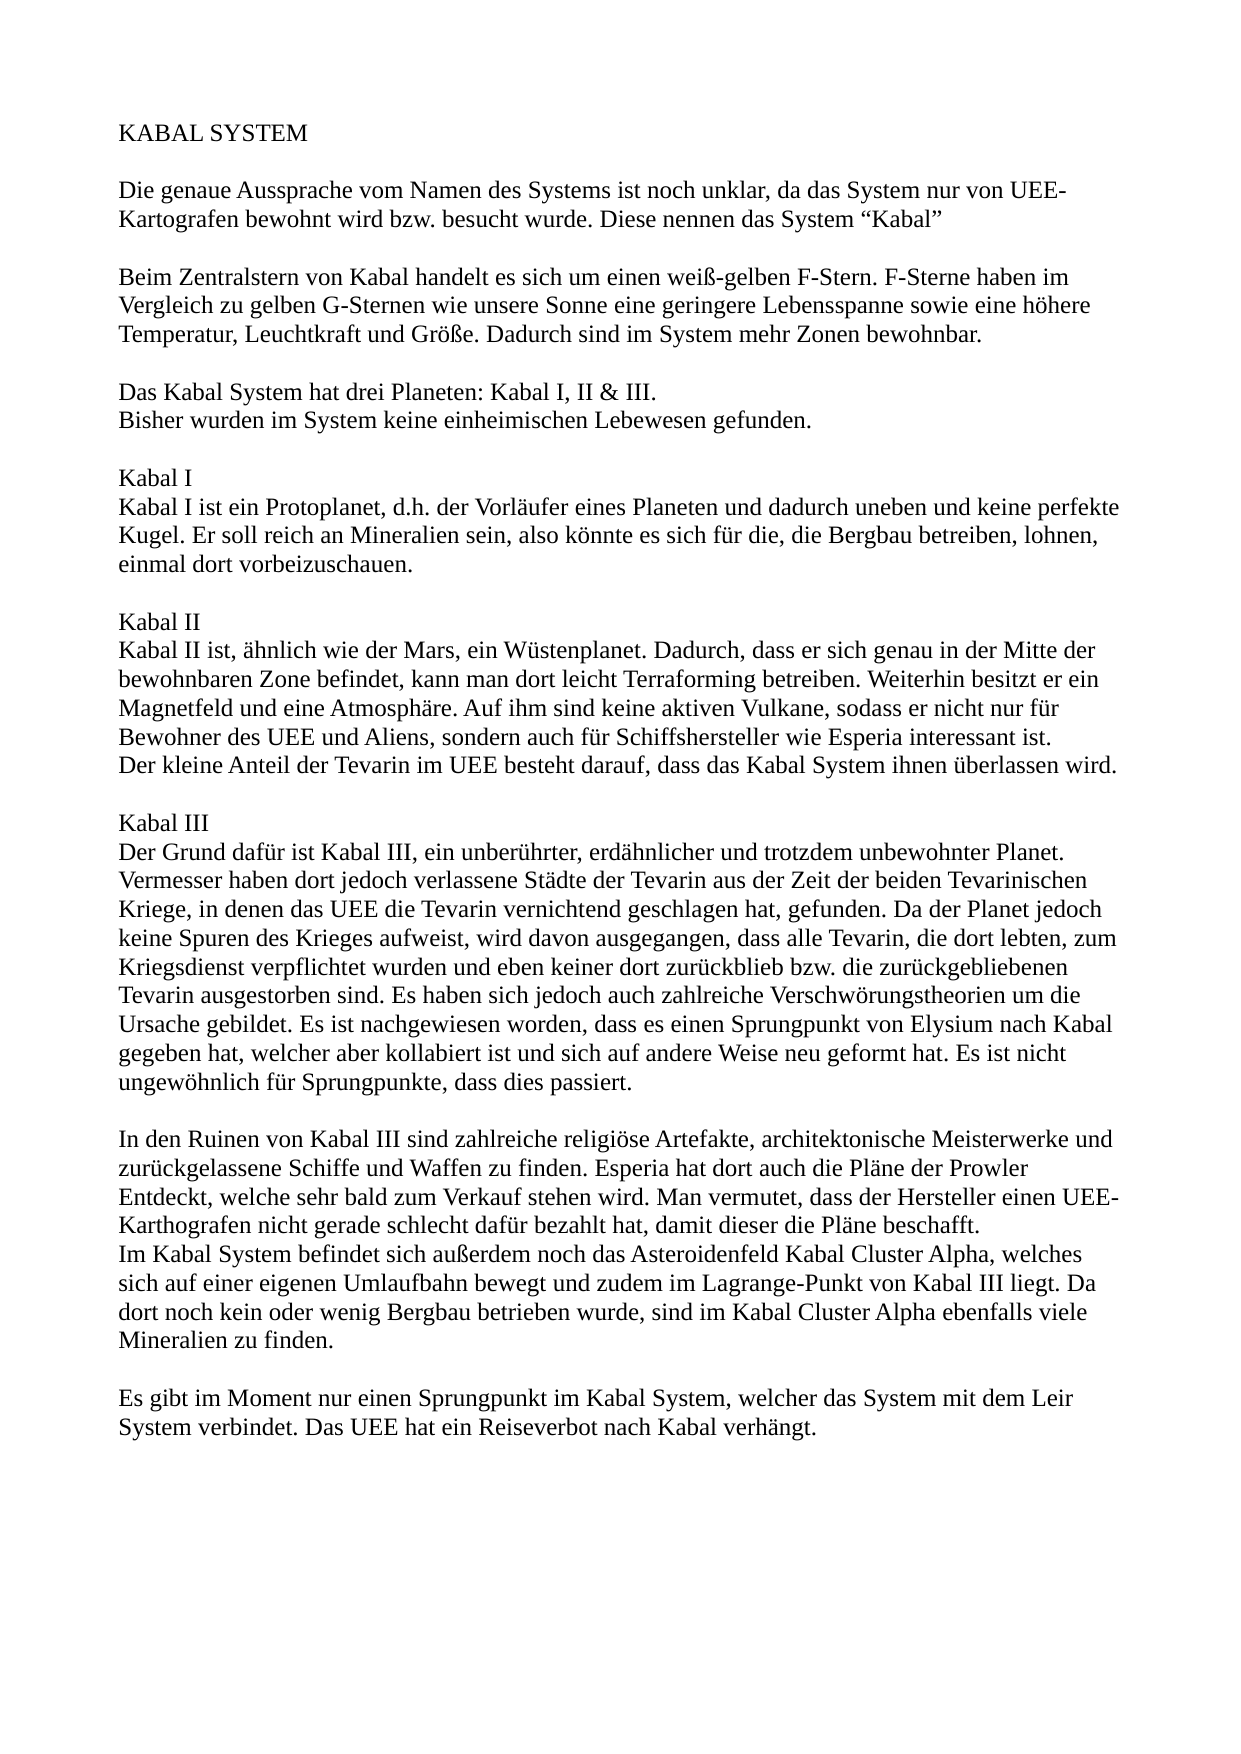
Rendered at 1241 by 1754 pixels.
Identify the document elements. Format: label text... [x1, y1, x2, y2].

text In den Ruinen von Kabal III sind zahlreiche religiöse Artefakte, architektonische Meisterwerke und zurückgelassene Schiffe und Waffen zu finden. Esperia hat dort auch die Pläne der Prowler Entdeckt, welche sehr bald zum Verkauf stehen wird. Man vermutet, dass der Hersteller einen UEE-Karthografen nicht gerade schlecht dafür bezahlt hat, damit dieser die Pläne beschafft. [118, 1124, 1122, 1239]
text KABAL SYSTEM [118, 118, 1122, 147]
text Kabal II [118, 607, 1122, 636]
text Bisher wurden im System keine einheimischen Lebewesen gefunden. [118, 406, 1122, 434]
text Der kleine Anteil der Tevarin im UEE besteht darauf, dass das Kabal System ihnen überlassen wird. [118, 751, 1122, 779]
text Im Kabal System befindet sich außerdem noch das Asteroidenfeld Kabal Cluster Alpha, welches sich auf einer eigenen Umlaufbahn bewegt und zudem im Lagrange-Punkt von Kabal III liegt. Da dort noch kein oder wenig Bergbau betrieben wurde, sind im Kabal Cluster Alpha ebenfalls viele Mineralien zu finden. [118, 1239, 1122, 1354]
text Kabal I [118, 463, 1122, 492]
text Das Kabal System hat drei Planeten: Kabal I, II & III. [118, 377, 1122, 406]
text Der Grund dafür ist Kabal III, ein unberührter, erdähnlicher und trotzdem unbewohnter Planet. Vermesser haben dort jedoch verlassene Städte der Tevarin aus der Zeit der beiden Tevarinischen Kriege, in denen das UEE die Tevarin vernichtend geschlagen hat, gefunden. Da der Planet jedoch keine Spuren des Krieges aufweist, wird davon ausgegangen, dass alle Tevarin, die dort lebten, zum Kriegsdienst verpflichtet wurden und eben keiner dort zurückblieb bzw. die zurückgebliebenen Tevarin ausgestorben sind. Es haben sich jedoch auch zahlreiche Verschwörungstheorien um die Ursache gebildet. Es ist nachgewiesen worden, dass es einen Sprungpunkt von Elysium nach Kabal gegeben hat, welcher aber kollabiert ist und sich auf andere Weise neu geformt hat. Es ist nicht ungewöhnlich für Sprungpunkte, dass dies passiert. [118, 837, 1122, 1096]
text Die genaue Aussprache vom Namen des Systems ist noch unklar, da das System nur von UEE-Kartografen bewohnt wird bzw. besucht wurde. Diese nennen das System “Kabal” [118, 176, 1122, 233]
text Kabal I ist ein Protoplanet, d.h. der Vorläufer eines Planeten und dadurch uneben und keine perfekte Kugel. Er soll reich an Mineralien sein, also könnte es sich für die, die Bergbau betreiben, lohnen, einmal dort vorbeizuschauen. [118, 492, 1122, 578]
text Kabal II ist, ähnlich wie der Mars, ein Wüstenplanet. Dadurch, dass er sich genau in der Mitte der bewohnbaren Zone befindet, kann man dort leicht Terraforming betreiben. Weiterhin besitzt er ein Magnetfeld und eine Atmosphäre. Auf ihm sind keine aktiven Vulkane, sodass er nicht nur für Bewohner des UEE und Aliens, sondern auch für Schiffshersteller wie Esperia interessant ist. [118, 636, 1122, 751]
text Beim Zentralstern von Kabal handelt es sich um einen weiß-gelben F-Stern. F-Sterne haben im Vergleich zu gelben G-Sternen wie unsere Sonne eine geringere Lebensspanne sowie eine höhere Temperatur, Leuchtkraft und Größe. Dadurch sind im System mehr Zonen bewohnbar. [118, 262, 1122, 348]
text Kabal III [118, 808, 1122, 837]
text Es gibt im Moment nur einen Sprungpunkt im Kabal System, welcher das System mit dem Leir System verbindet. Das UEE hat ein Reiseverbot nach Kabal verhängt. [118, 1383, 1122, 1441]
